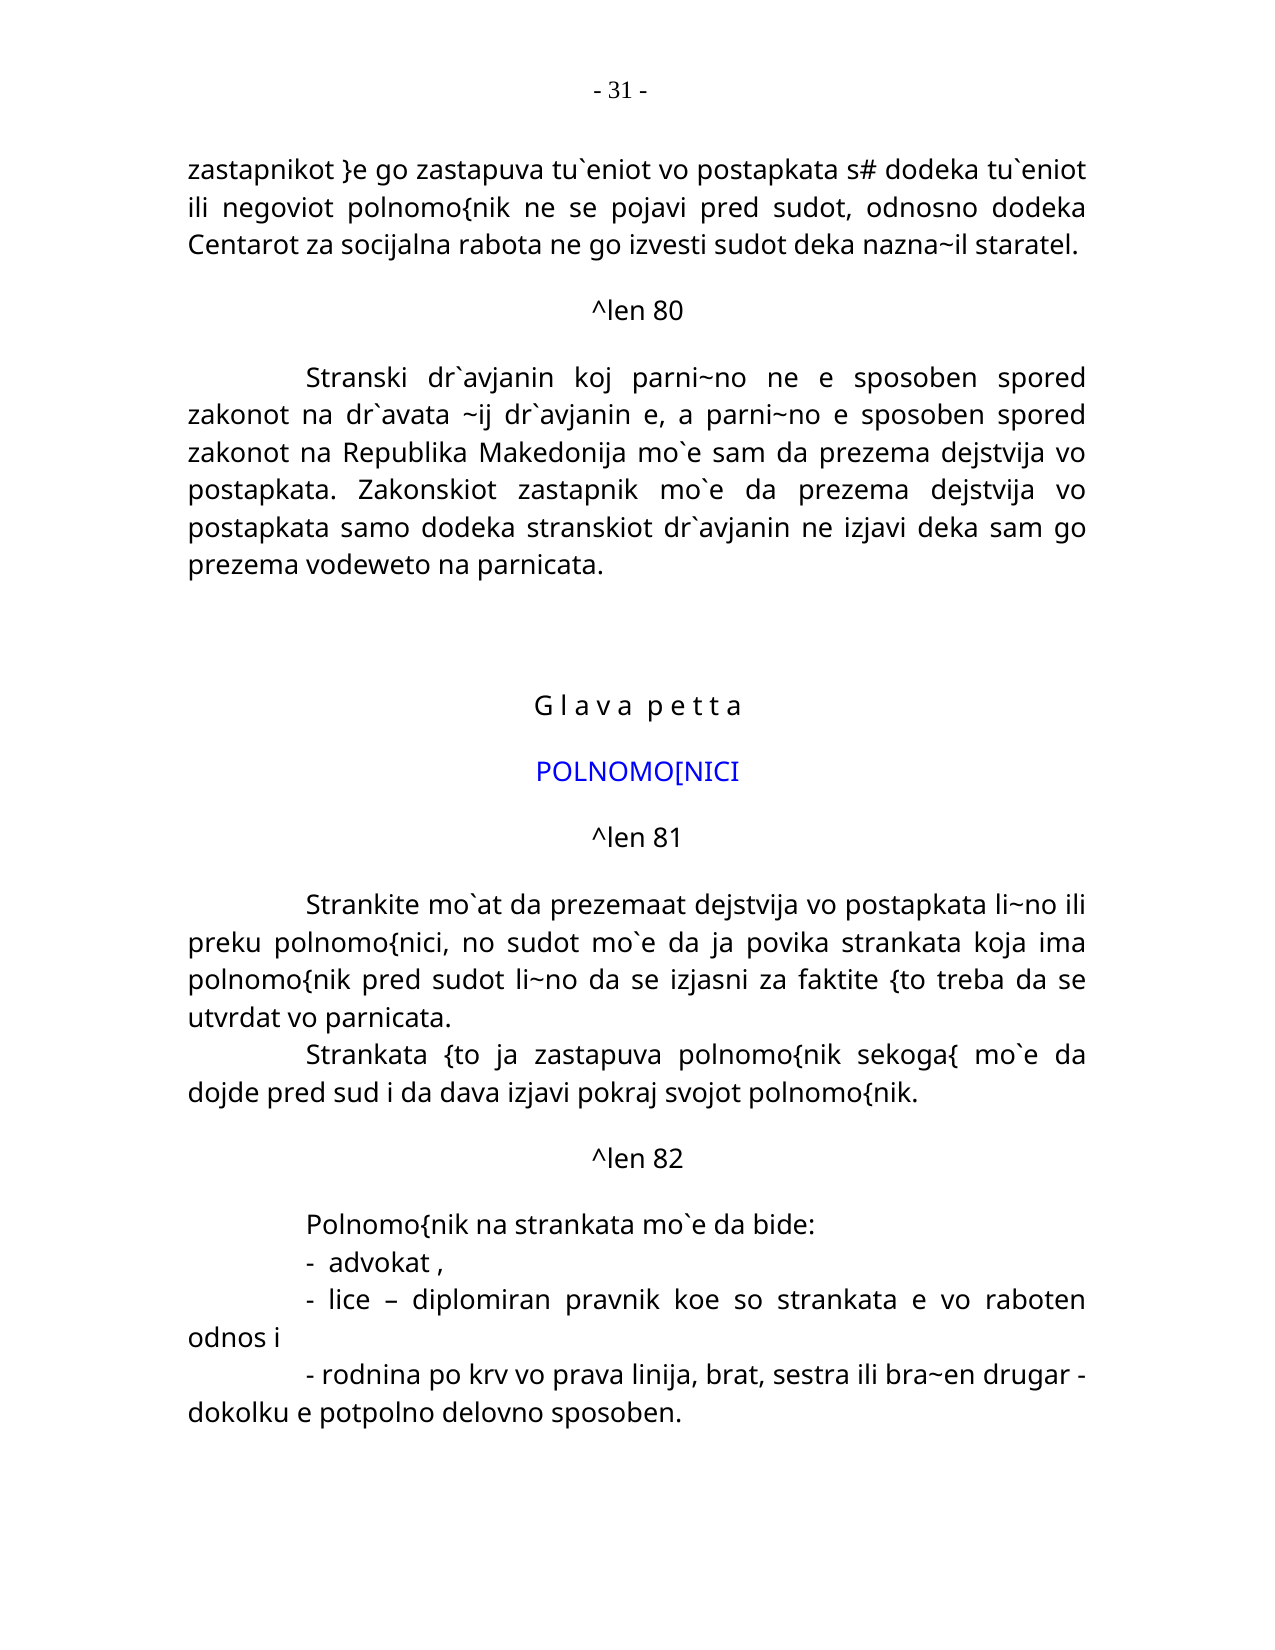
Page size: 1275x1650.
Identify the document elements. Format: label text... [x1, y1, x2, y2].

text ^len 81 [187, 819, 1087, 856]
text Strankite mo`at da prezemaat dejstvija vo postapkata li~no ili preku polnomo{nici, no sudot mo`e da ja povika strankata koja ima polnomo{nik pred sudot li~no da se izjasni za faktite {to treba da se utvrdat vo parnicata. [187, 885, 1087, 1035]
text - advokat , [187, 1243, 1087, 1280]
text Stranski dr`avjanin koj parni~no ne e sposoben spored zakonot na dr`avata ~ij dr`avjanin e, a parni~no e sposoben spored zakonot na Republika Makedonija mo`e sam da prezema dejstvija vo postapkata. Zakonskiot zastapnik mo`e da prezema dejstvija vo postapkata samo dodeka stranskiot dr`avjanin ne izjavi deka sam go prezema vodeweto na parnicata. [187, 358, 1087, 583]
text G l a v a p e t t a [187, 687, 1087, 724]
text ^len 80 [187, 292, 1087, 328]
text POLNOMO[NICI [187, 753, 1087, 790]
text Polnomo{nik na strankata mo`e da bide: [187, 1205, 1087, 1243]
text Strankata {to ja zastapuva polnomo{nik sekoga{ mo`e da dojde pred sud i da dava izjavi pokraj svojot polnomo{nik. [187, 1035, 1087, 1110]
text - lice – diplomiran pravnik koe so strankata e vo raboten odnos i [187, 1280, 1087, 1355]
text zastapnikot }e go zastapuva tu`eniot vo postapkata s# dodeka tu`eniot ili negoviot polnomo{nik ne se pojavi pred sudot, odnosno dodeka Centarot za socijalna rabota ne go izvesti sudot deka nazna~il staratel. [187, 150, 1087, 262]
text - rodnina po krv vo prava linija, brat, sestra ili bra~en drugar - dokolku e potpolno delovno sposoben. [187, 1355, 1087, 1430]
text ^len 82 [187, 1139, 1087, 1176]
